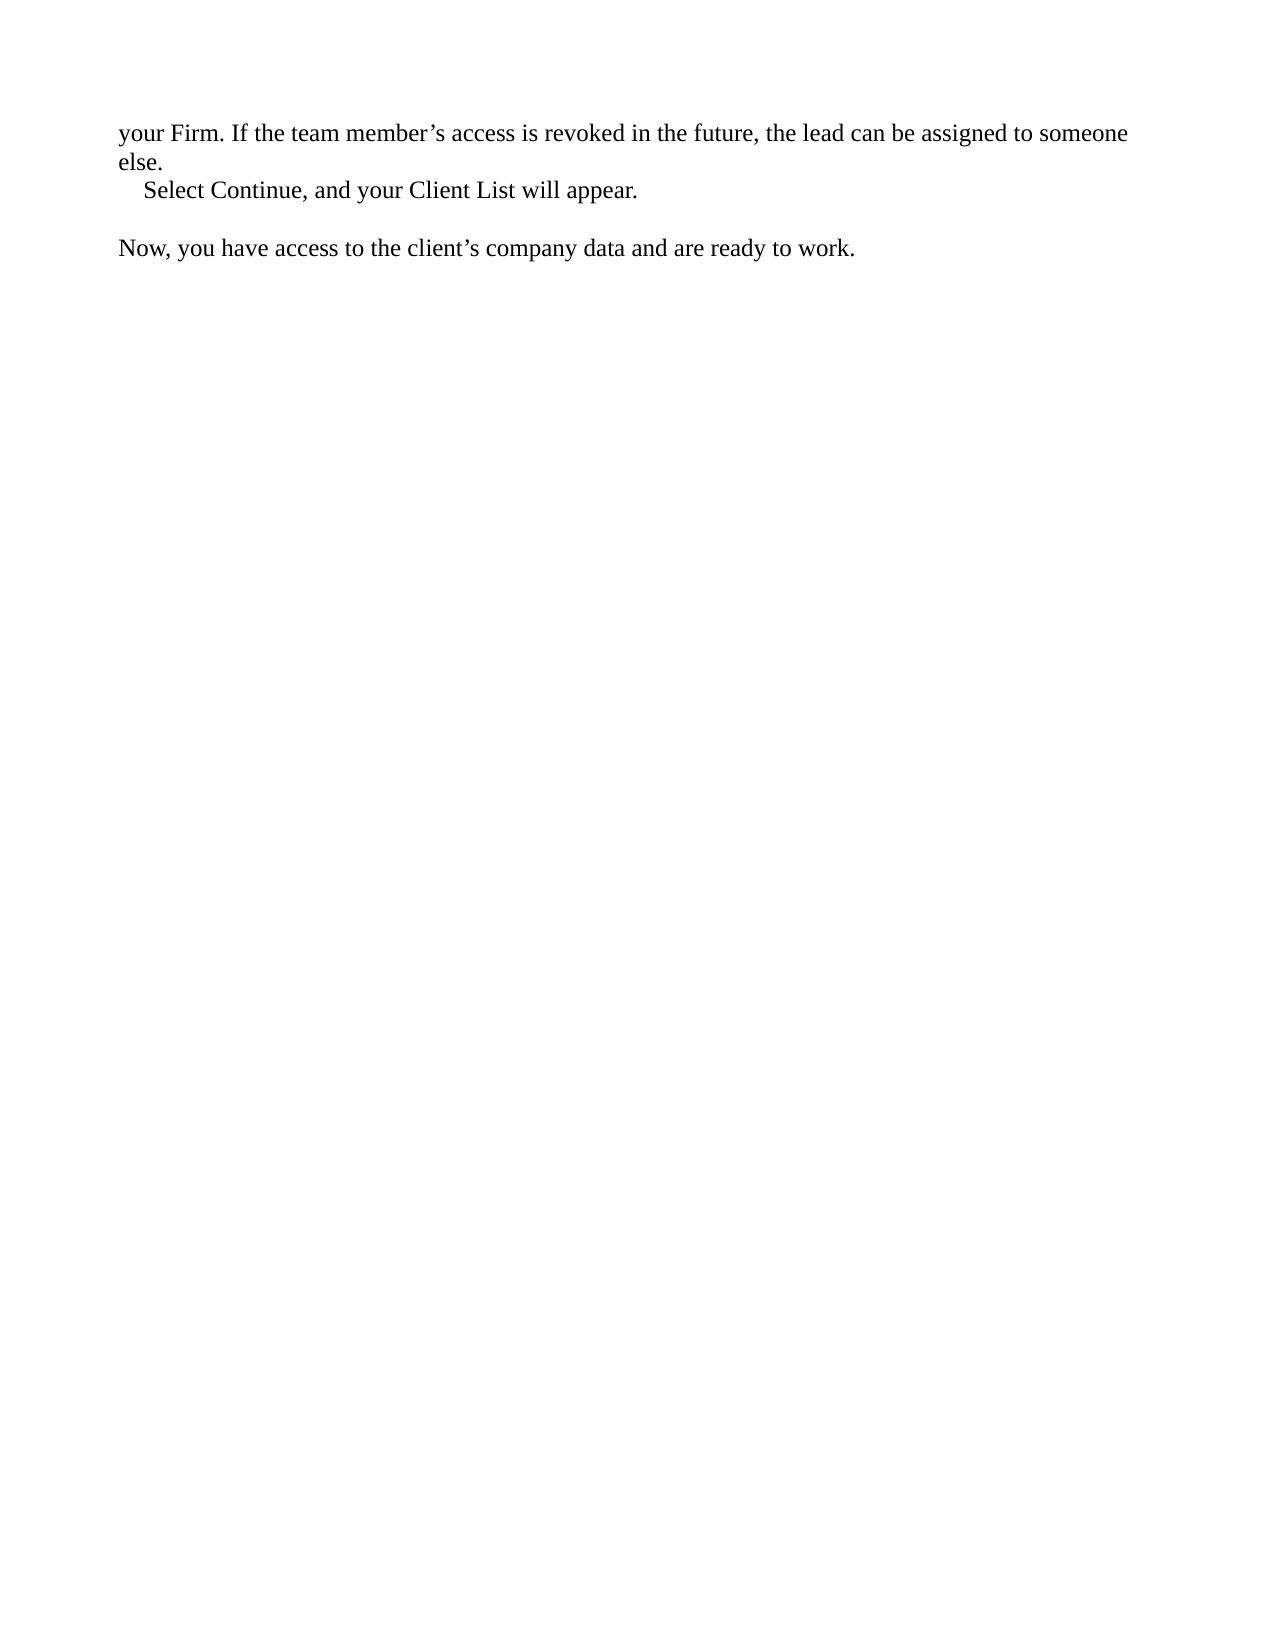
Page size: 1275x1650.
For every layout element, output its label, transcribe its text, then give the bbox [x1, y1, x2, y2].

text your Firm. If the team member’s access is revoked in the future, the lead can be assigned to someone else. [118, 118, 1157, 176]
text Now, you have access to the client’s company data and are ready to work. [118, 233, 1157, 262]
text Select Continue, and your Client List will appear. [118, 176, 1157, 204]
